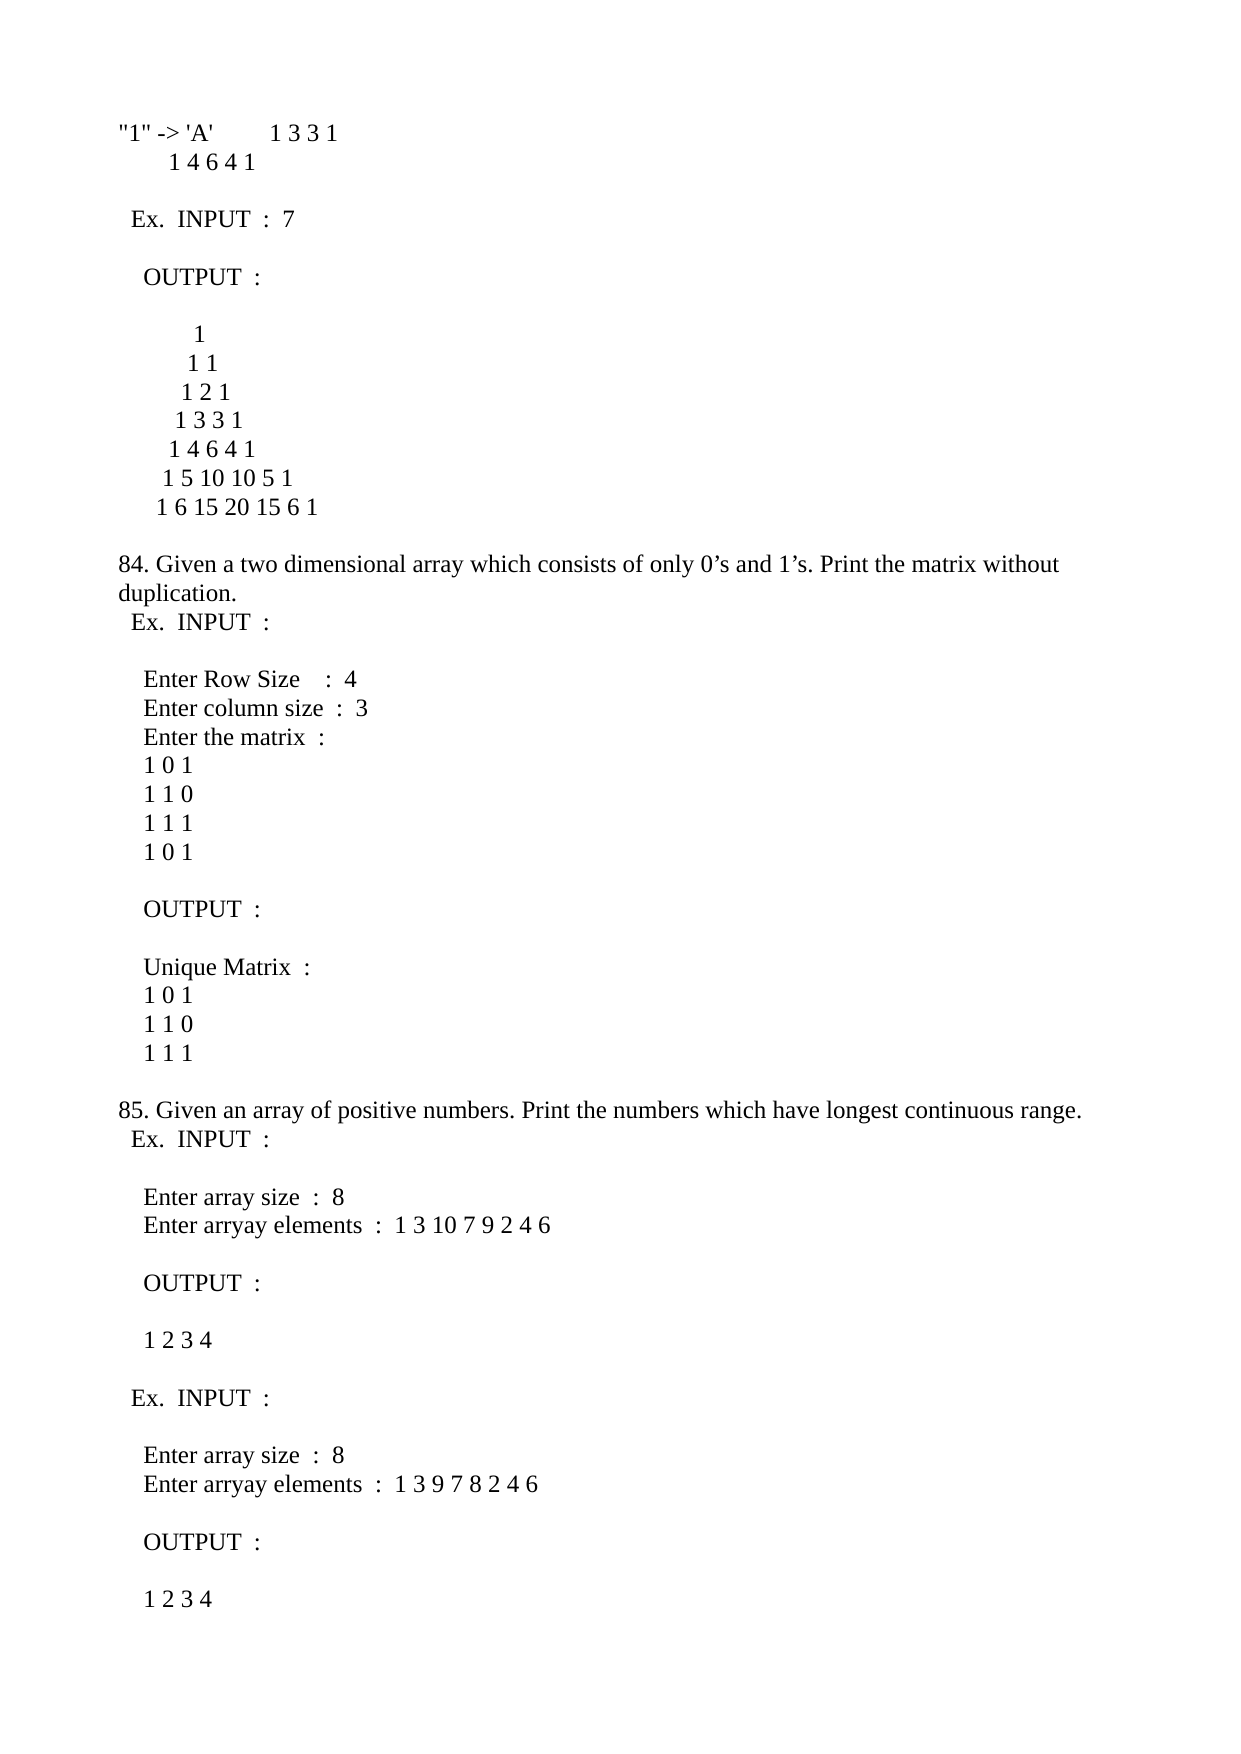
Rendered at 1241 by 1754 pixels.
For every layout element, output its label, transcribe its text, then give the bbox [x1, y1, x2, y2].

text OUTPUT : [118, 262, 1122, 291]
text OUTPUT : [118, 1268, 1122, 1297]
text 1 6 15 20 15 6 1 [118, 492, 1122, 521]
text 1 0 1 [118, 837, 1122, 866]
text Enter array size : 8 [118, 1441, 1122, 1469]
text 1 2 1 [118, 377, 1122, 406]
text 1 5 10 10 5 1 [118, 463, 1122, 492]
text Ex. INPUT : 7 [118, 204, 1122, 233]
text 1 [118, 319, 1122, 348]
text 1 4 6 4 1 [118, 147, 1122, 176]
text Enter the matrix : [118, 722, 1122, 751]
text 1 1 0 [118, 1009, 1122, 1038]
text 84. Given a two dimensional array which consists of only 0’s and 1’s. Print the matrix without duplication. [118, 549, 1122, 607]
text 1 2 3 4 [118, 1584, 1122, 1613]
text Enter array size : 8 [118, 1182, 1122, 1211]
text 1 2 3 4 [118, 1326, 1122, 1354]
text OUTPUT : [118, 1527, 1122, 1556]
text 1 0 1 [118, 751, 1122, 779]
text 1 4 6 4 1 [118, 434, 1122, 463]
text 85. Given an array of positive numbers. Print the numbers which have longest continuous range. [118, 1096, 1122, 1124]
text Enter Row Size : 4 [118, 664, 1122, 693]
text 1 1 1 [118, 808, 1122, 837]
text "1" -> 'A' 1 3 3 1 [118, 118, 1122, 147]
text Ex. INPUT : [118, 1383, 1122, 1412]
text Ex. INPUT : [118, 607, 1122, 636]
text Enter column size : 3 [118, 693, 1122, 722]
text Unique Matrix : [118, 952, 1122, 981]
text Enter arryay elements : 1 3 9 7 8 2 4 6 [118, 1469, 1122, 1498]
text 1 3 3 1 [118, 406, 1122, 434]
text 1 1 0 [118, 779, 1122, 808]
text OUTPUT : [118, 894, 1122, 923]
text Enter arryay elements : 1 3 10 7 9 2 4 6 [118, 1211, 1122, 1239]
text 1 0 1 [118, 981, 1122, 1009]
text Ex. INPUT : [118, 1124, 1122, 1153]
text 1 1 [118, 348, 1122, 377]
text 1 1 1 [118, 1038, 1122, 1067]
